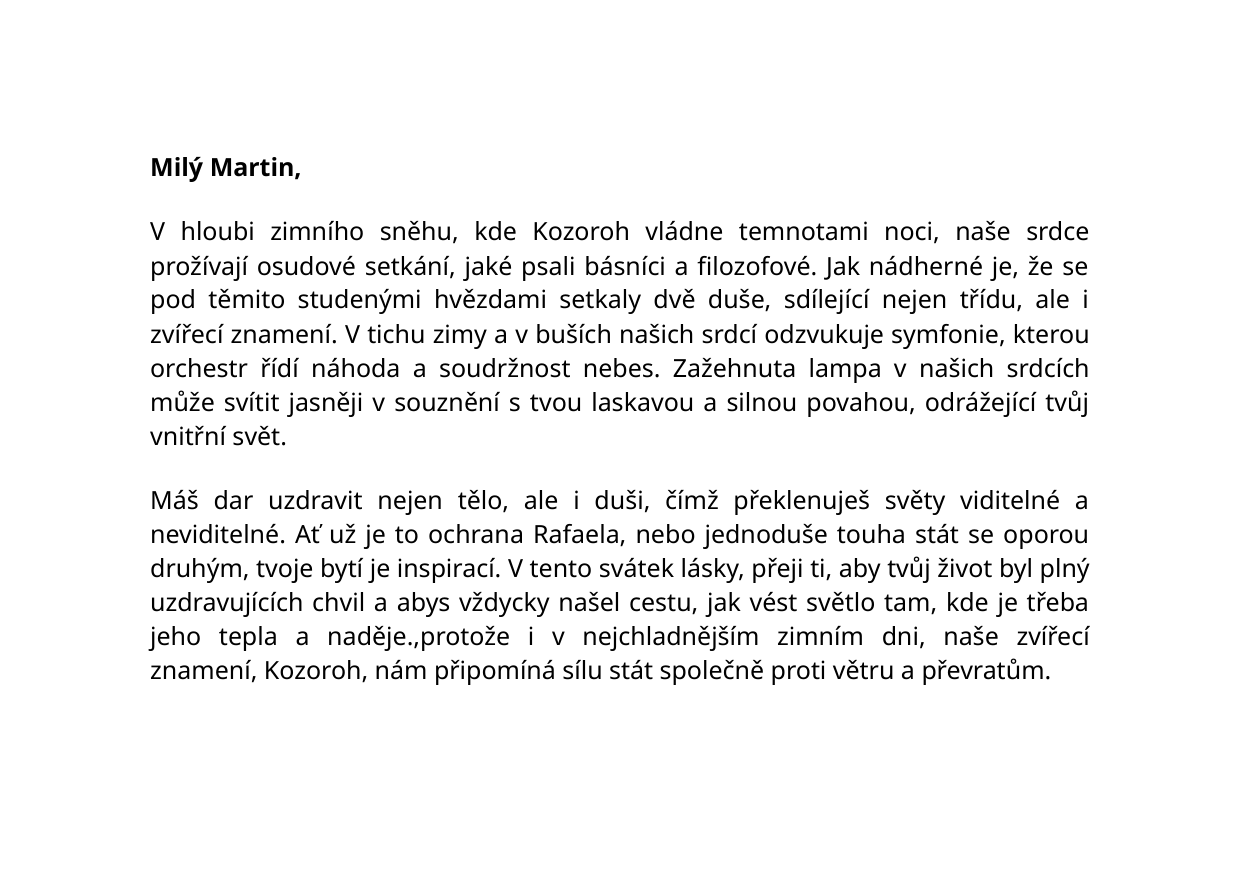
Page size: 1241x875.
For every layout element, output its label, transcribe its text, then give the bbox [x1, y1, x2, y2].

text Milý Martin, [150, 150, 1091, 184]
text V hloubi zimního sněhu, kde Kozoroh vládne temnotami noci, naše srdce prožívají osudové setkání, jaké psali básníci a filozofové. Jak nádherné je, že se pod těmito studenými hvězdami setkaly dvě duše, sdílející nejen třídu, ale i zvířecí znamení. V tichu zimy a v buších našich srdcí odzvukuje symfonie, kterou orchestr řídí náhoda a soudržnost nebes. Zažehnuta lampa v našich srdcích může svítit jasněji v souznění s tvou laskavou a silnou povahou, odrážející tvůj vnitřní svět. [150, 214, 1091, 452]
text Máš dar uzdravit nejen tělo, ale i duši, čímž překlenuješ světy viditelné a neviditelné. Ať už je to ochrana Rafaela, nebo jednoduše touha stát se oporou druhým, tvoje bytí je inspirací. V tento svátek lásky, přeji ti, aby tvůj život byl plný uzdravujících chvil a abys vždycky našel cestu, jak vést světlo tam, kde je třeba jeho tepla a naděje.,protože i v nejchladnějším zimním dni, naše zvířecí znamení, Kozoroh, nám připomíná sílu stát společně proti větru a převratům. [150, 482, 1091, 687]
